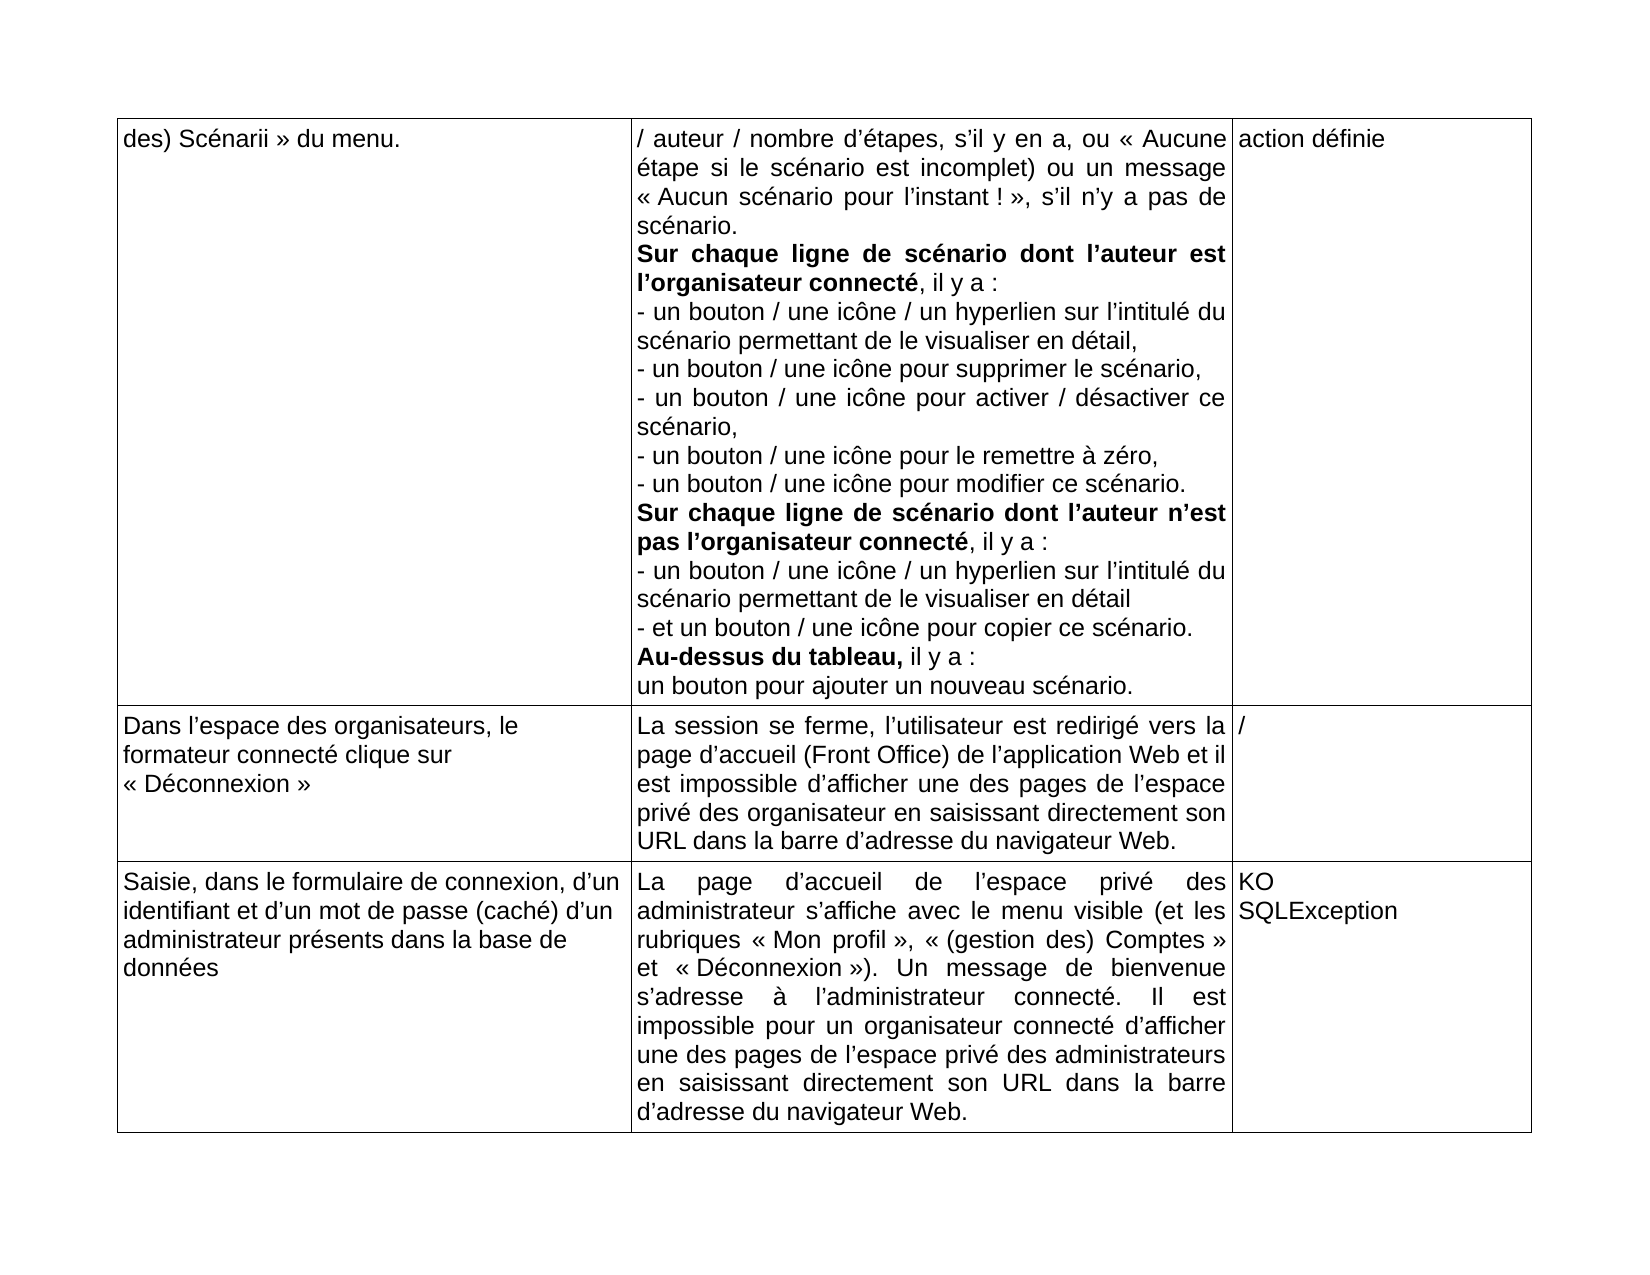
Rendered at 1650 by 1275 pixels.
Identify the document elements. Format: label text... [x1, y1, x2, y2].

table_cell des) Scénarii » du menu. [118, 119, 631, 705]
table_cell Saisie, dans le formulaire de connexion, d’un identifiant et d’un mot de passe (caché) d’un administrateur présents dans la base de données [118, 862, 631, 1132]
table_cell KO SQLException [1233, 862, 1531, 1132]
table_cell action définie [1233, 119, 1531, 705]
table_cell La session se ferme, l’utilisateur est redirigé vers la page d’accueil (Front Office) de l’application Web et il est impossible d’afficher une des pages de l’espace privé des organisateur en saisissant directement son URL dans la barre d’adresse du navigateur Web. [632, 706, 1232, 861]
table_cell Dans l’espace des organisateurs, le formateur connecté clique sur « Déconnexion » [118, 706, 631, 861]
table_cell La page d’accueil de l’espace privé des administrateur s’affiche avec le menu visible (et les rubriques « Mon profil », « (gestion des) Comptes » et « Déconnexion »). Un message de bienvenue s’adresse à l’administrateur connecté. Il est impossible pour un organisateur connecté d’afficher une des pages de l’espace privé des administrateurs en saisissant directement son URL dans la barre d’adresse du navigateur Web. [632, 862, 1232, 1132]
table_cell / [1233, 706, 1531, 861]
table_cell / auteur / nombre d’étapes, s’il y en a, ou « Aucune étape si le scénario est incomplet) ou un message « Aucun scénario pour l’instant ! », s’il n’y a pas de scénario. Sur chaque ligne de scénario dont l’auteur est l’organisateur connecté, il y a : - un bouton / une icône / un hyperlien sur l’intitulé du scénario permettant de le visualiser en détail, - un bouton / une icône pour supprimer le scénario, - un bouton / une icône pour activer / désactiver ce scénario, - un bouton / une icône pour le remettre à zéro, - un bouton / une icône pour modifier ce scénario. Sur chaque ligne de scénario dont l’auteur n’est pas l’organisateur connecté, il y a : - un bouton / une icône / un hyperlien sur l’intitulé du scénario permettant de le visualiser en détail - et un bouton / une icône pour copier ce scénario. Au-dessus du tableau, il y a : un bouton pour ajouter un nouveau scénario. [632, 119, 1232, 705]
